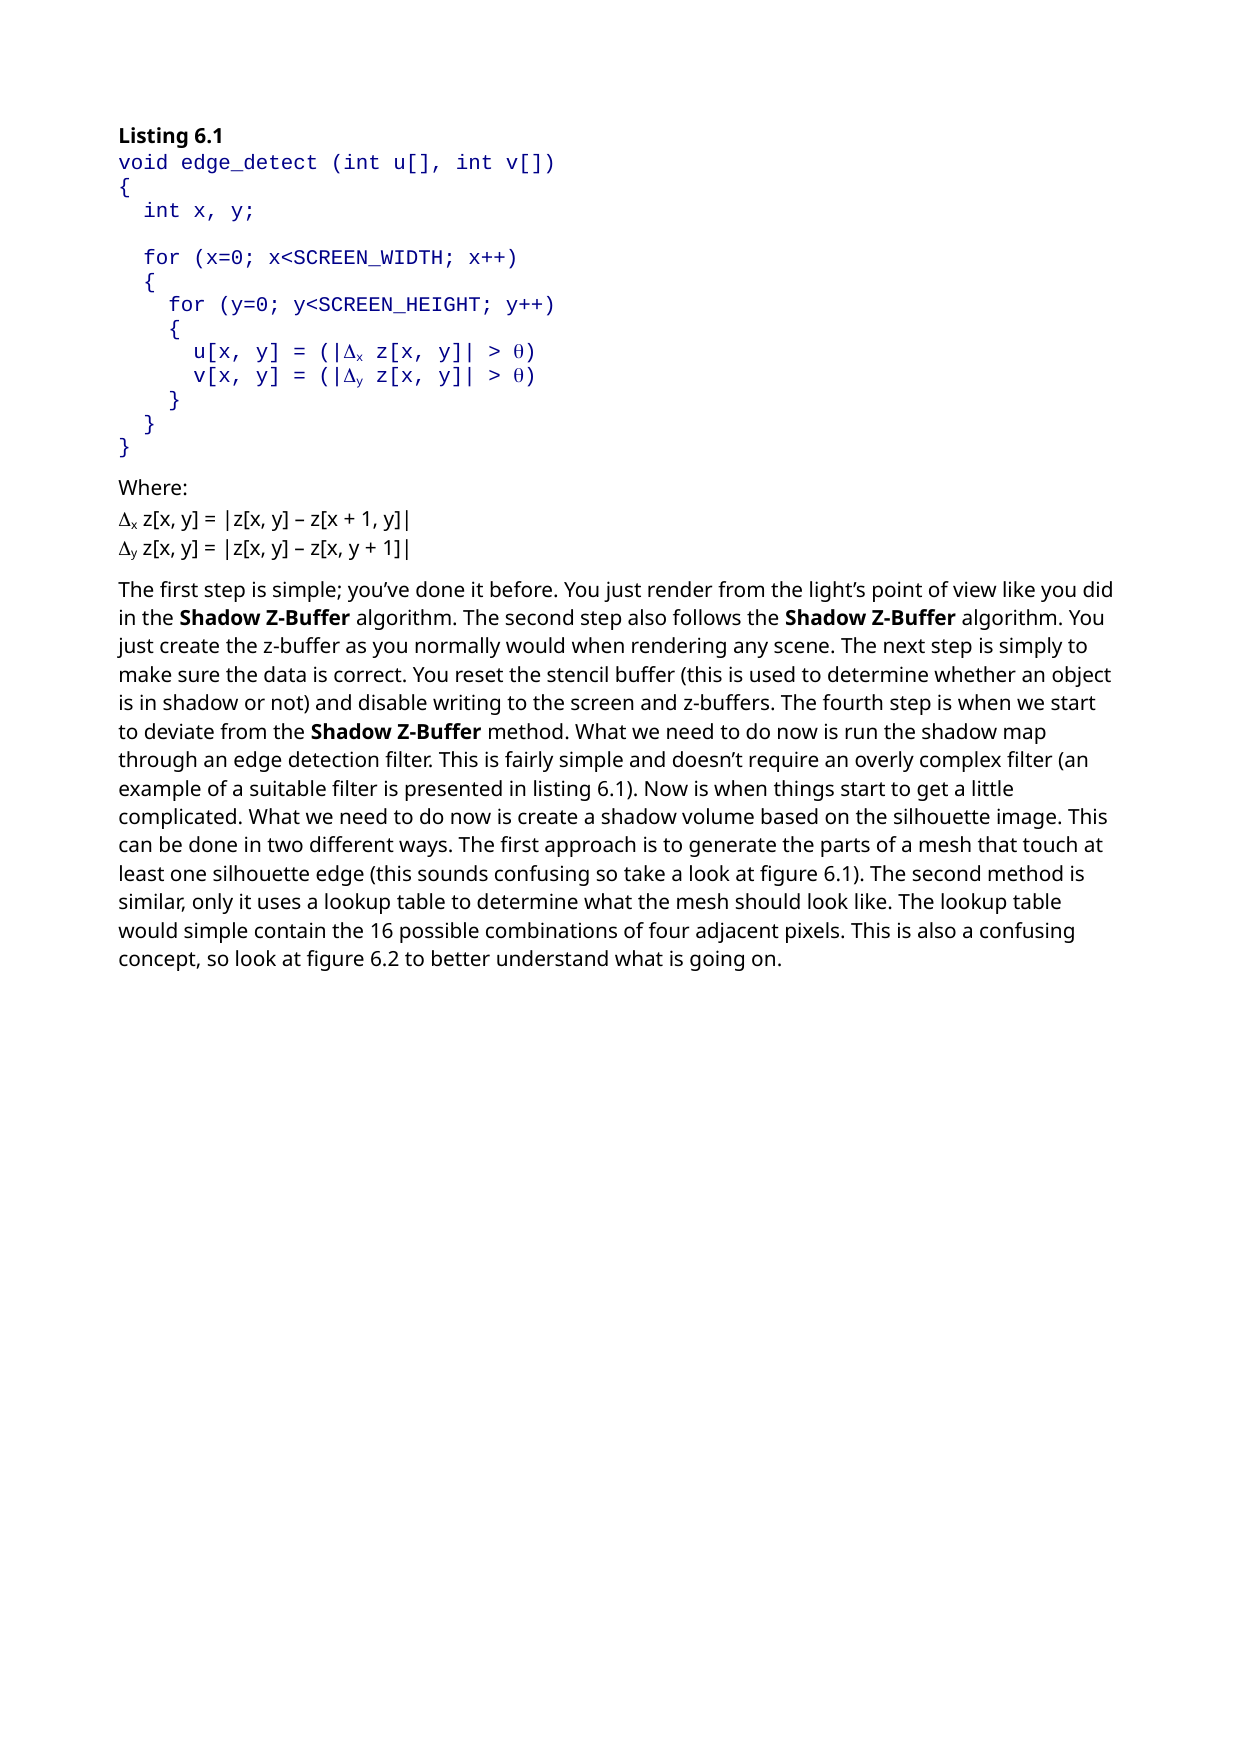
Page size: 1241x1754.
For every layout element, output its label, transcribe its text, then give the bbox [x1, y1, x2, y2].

text u[x, y] = (|x z[x, y]| > ) [118, 342, 1122, 365]
text for (x=0; x<SCREEN_WIDTH; x++) [118, 247, 1122, 271]
text } [118, 389, 1122, 412]
text Where: [118, 473, 1122, 502]
text { [118, 318, 1122, 342]
text { [118, 271, 1122, 294]
text { [118, 176, 1122, 200]
text int x, y; [118, 200, 1122, 223]
text void edge_detect (int u[], int v[]) [118, 152, 1122, 176]
text x z[x, y] = |z[x, y] – z[x + 1, y]| y z[x, y] = |z[x, y] – z[x, y + 1]| [118, 504, 1122, 561]
text v[x, y] = (|y z[x, y]| > ) [118, 365, 1122, 389]
text The first step is simple; you’ve done it before. You just render from the light’s point of view like you did in the Shadow Z-Buffer algorithm. The second step also follows the Shadow Z-Buffer algorithm. You just create the z-buffer as you normally would when rendering any scene. The next step is simply to make sure the data is correct. You reset the stencil buffer (this is used to determine whether an object is in shadow or not) and disable writing to the screen and z-buffers. The fourth step is when we start to deviate from the Shadow Z-Buffer method. What we need to do now is run the shadow map through an edge detection filter. This is fairly simple and doesn’t require an overly complex filter (an example of a suitable filter is presented in listing 6.1). Now is when things start to get a little complicated. What we need to do now is create a shadow volume based on the silhouette image. This can be done in two different ways. The first approach is to generate the parts of a mesh that touch at least one silhouette edge (this sounds confusing so take a look at figure 6.1). The second method is similar, only it uses a lookup table to determine what the mesh should look like. The lookup table would simple contain the 16 possible combinations of four adjacent pixels. This is also a confusing concept, so look at figure 6.2 to better understand what is going on. [118, 575, 1122, 973]
text Listing 6.1 [118, 121, 1122, 149]
text for (y=0; y<SCREEN_HEIGHT; y++) [118, 294, 1122, 318]
text } [118, 436, 1122, 460]
text } [118, 412, 1122, 436]
